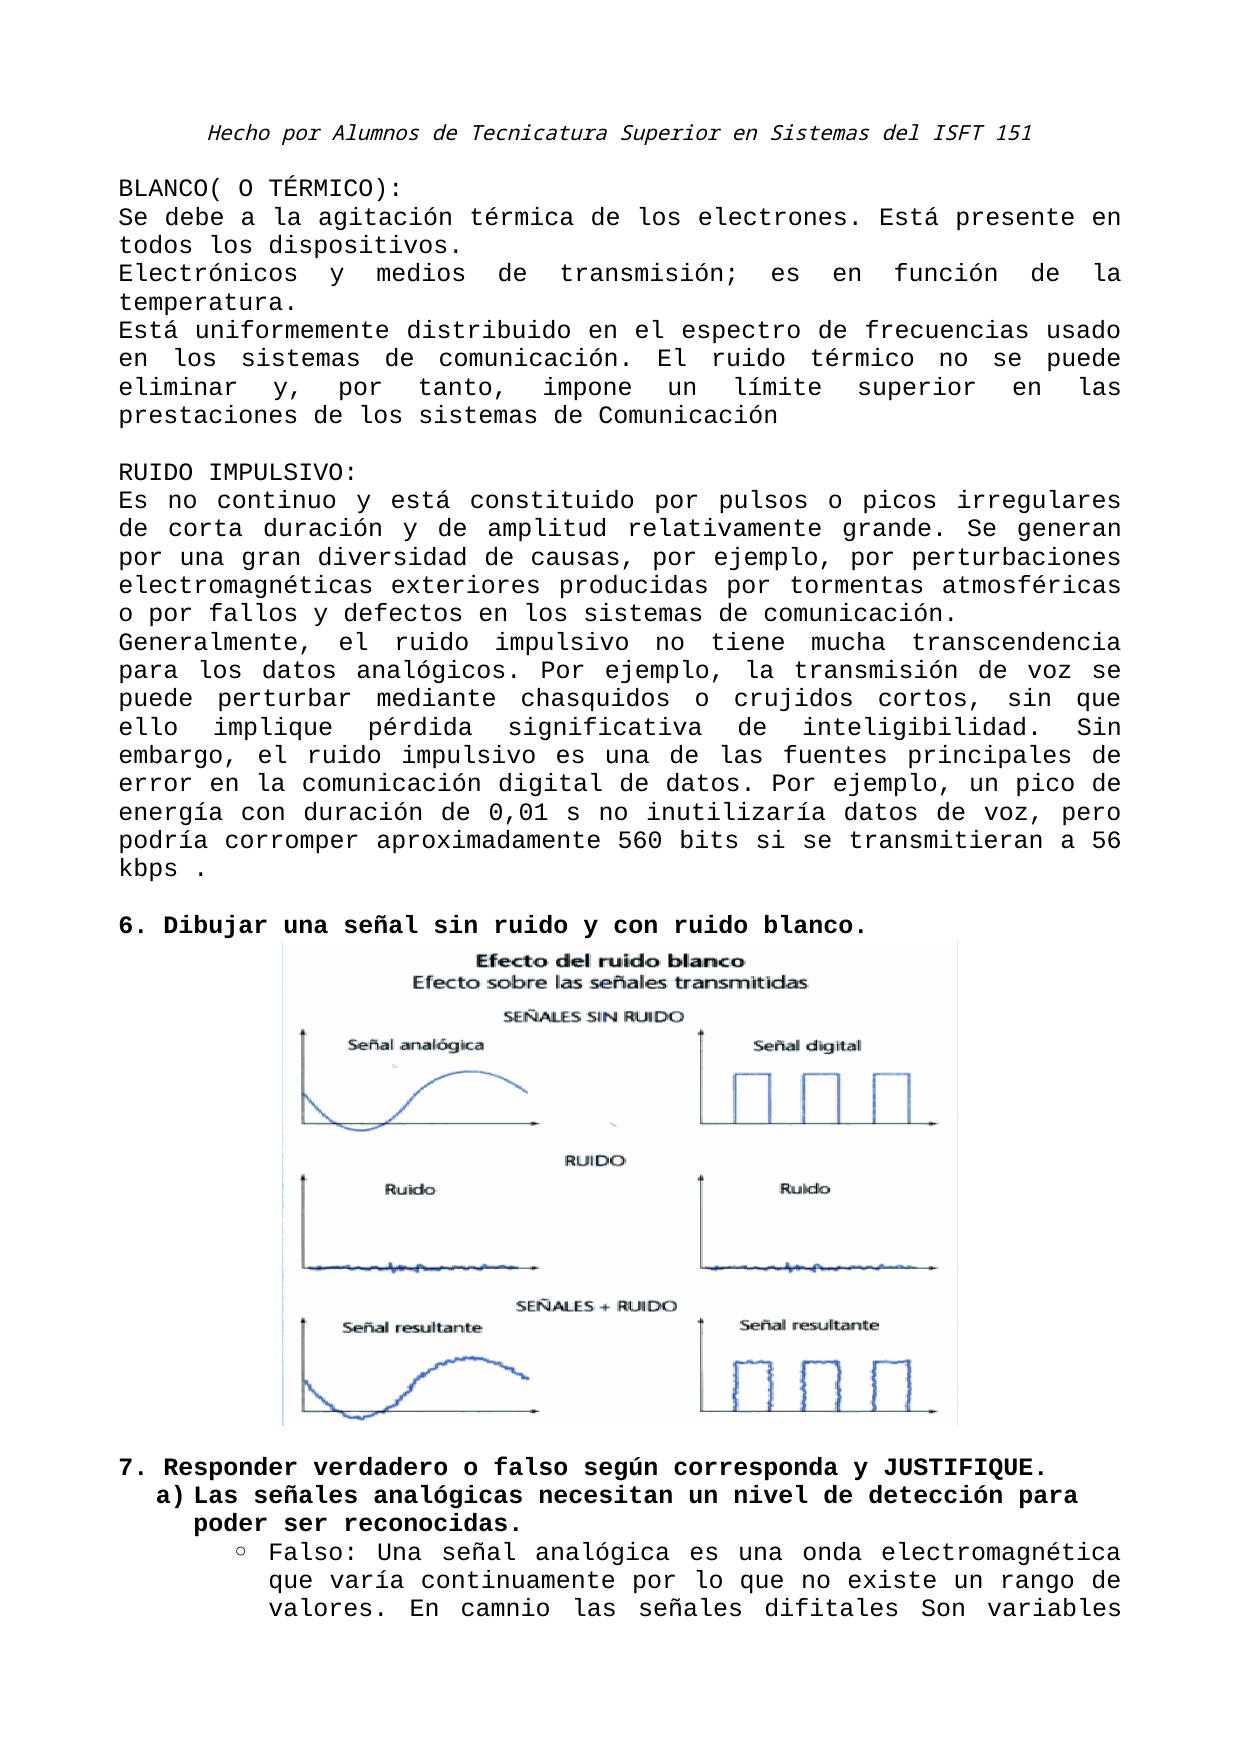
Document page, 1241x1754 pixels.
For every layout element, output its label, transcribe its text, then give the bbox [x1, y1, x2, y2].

text BLANCO( O TÉRMICO): [118, 176, 1122, 204]
list Las señales analógicas necesitan un nivel de detección para poder ser reconocidas. [156, 1483, 1122, 1539]
text Se debe a la agitación térmica de los electrones. Está presente en todos los dispositivos. [118, 204, 1122, 261]
text Generalmente, el ruido impulsivo no tiene mucha transcendencia para los datos analógicos. Por ejemplo, la transmisión de voz se puede perturbar mediante chasquidos o crujidos cortos, sin que ello implique pérdida significativa de inteligibilidad. Sin embargo, el ruido impulsivo es una de las fuentes principales de error en la comunicación digital de datos. Por ejemplo, un pico de energía con duración de 0,01 s no inutilizaría datos de voz, pero podría corromper aproximadamente 560 bits si se transmitieran a 56 kbps . [118, 629, 1122, 884]
text 6. Dibujar una señal sin ruido y con ruido blanco. [118, 913, 1122, 941]
text RUIDO IMPULSIVO: [118, 459, 1122, 488]
text Es no continuo y está constituido por pulsos o picos irregulares de corta duración y de amplitud relativamente grande. Se generan por una gran diversidad de causas, por ejemplo, por perturbaciones electromagnéticas exteriores producidas por tormentas atmosféricas o por fallos y defectos en los sistemas de comunicación. [118, 488, 1122, 629]
text 7. Responder verdadero o falso según corresponda y JUSTIFIQUE. [118, 1454, 1122, 1483]
picture [282, 941, 959, 1426]
list Falso: Una señal analógica es una onda electromagnética que varía continuamente por lo que no existe un rango de valores. En camnio las señales difitales Son variables [231, 1539, 1122, 1624]
text Está uniformemente distribuido en el espectro de frecuencias usado en los sistemas de comunicación. El ruido térmico no se puede eliminar y, por tanto, impone un límite superior en las prestaciones de los sistemas de Comunicación [118, 318, 1122, 431]
text Electrónicos y medios de transmisión; es en función de la temperatura. [118, 261, 1122, 318]
